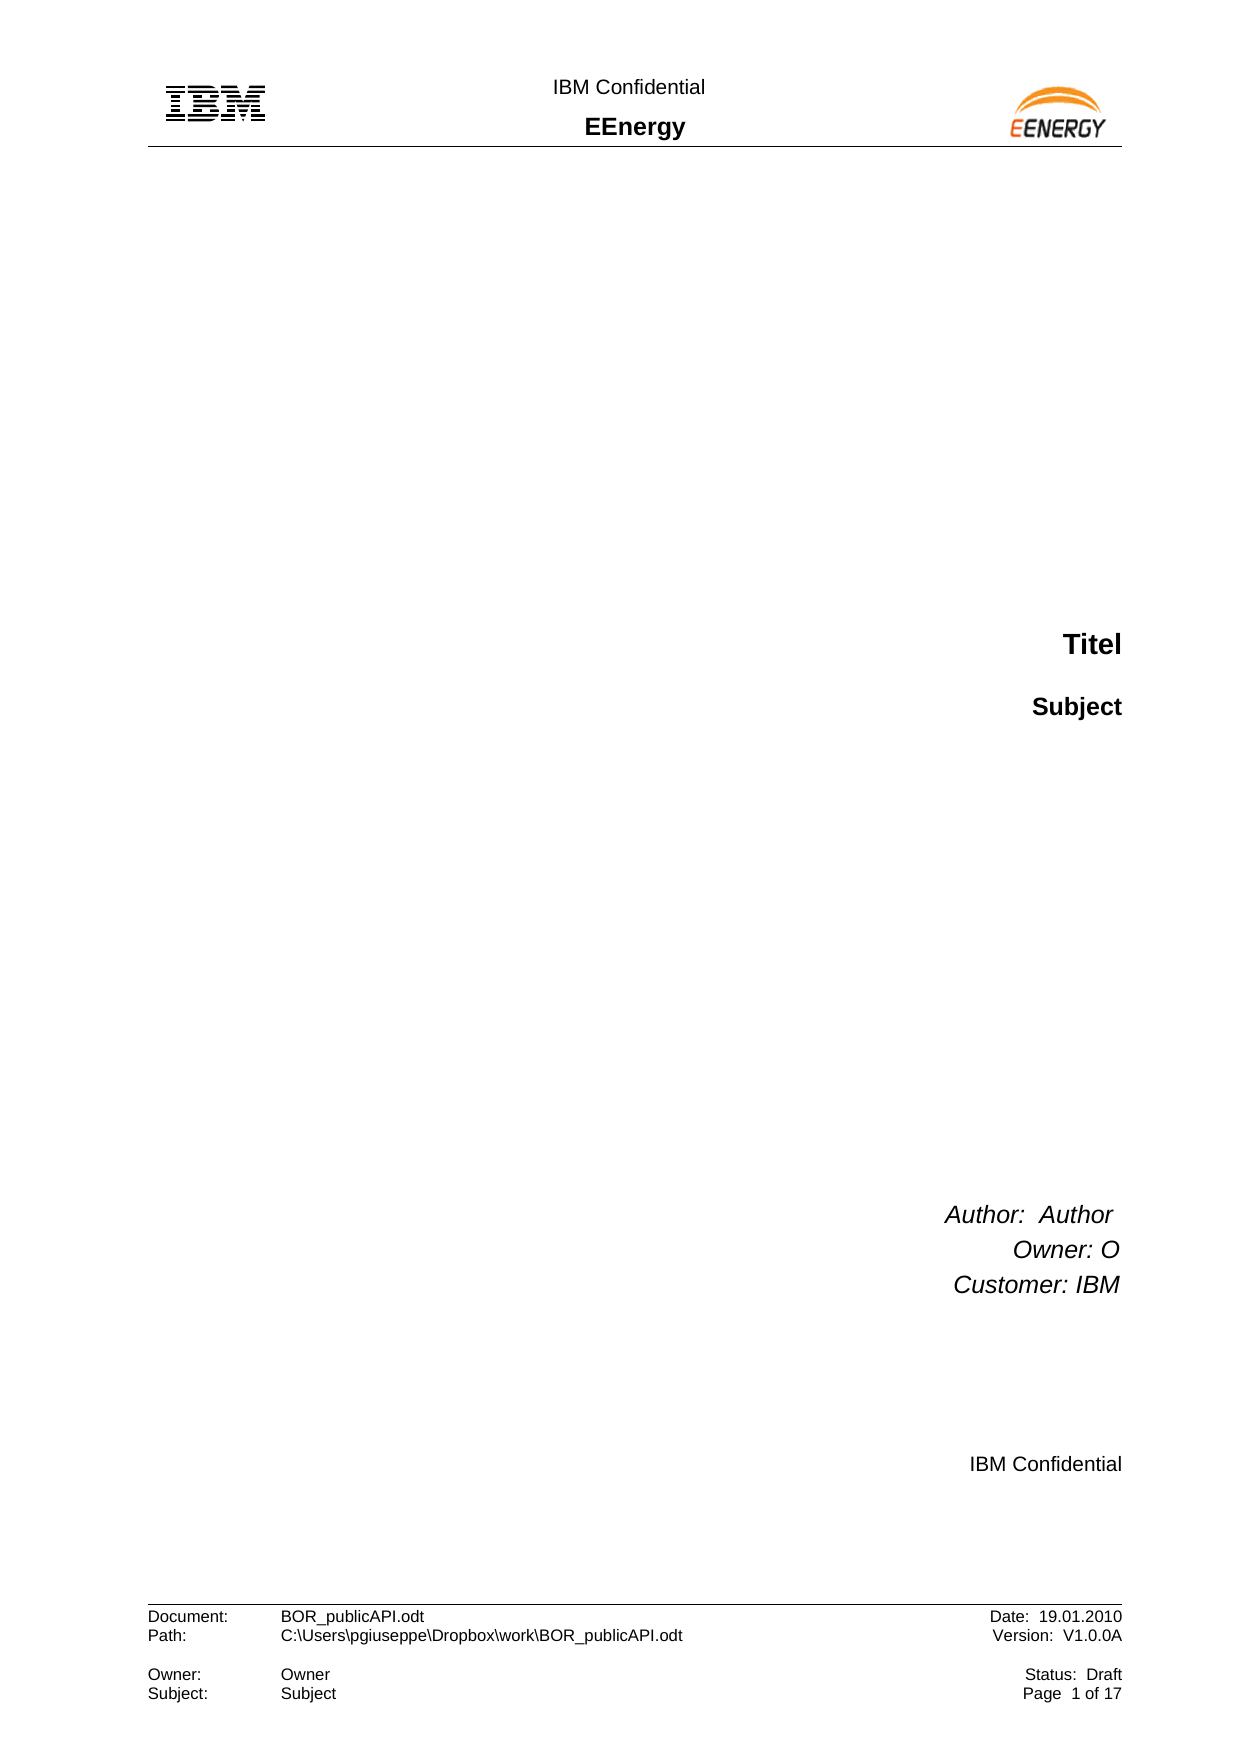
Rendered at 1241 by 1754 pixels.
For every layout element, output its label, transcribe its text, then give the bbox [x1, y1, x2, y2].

subtitle Owner: O [148, 1236, 1122, 1264]
title Titel [148, 627, 1122, 661]
picture [1010, 85, 1107, 139]
text IBM Confidential [148, 1451, 1122, 1475]
subtitle Author: Author [148, 1201, 1122, 1229]
title Subject [148, 692, 1122, 750]
subtitle Customer: IBM [148, 1271, 1122, 1299]
